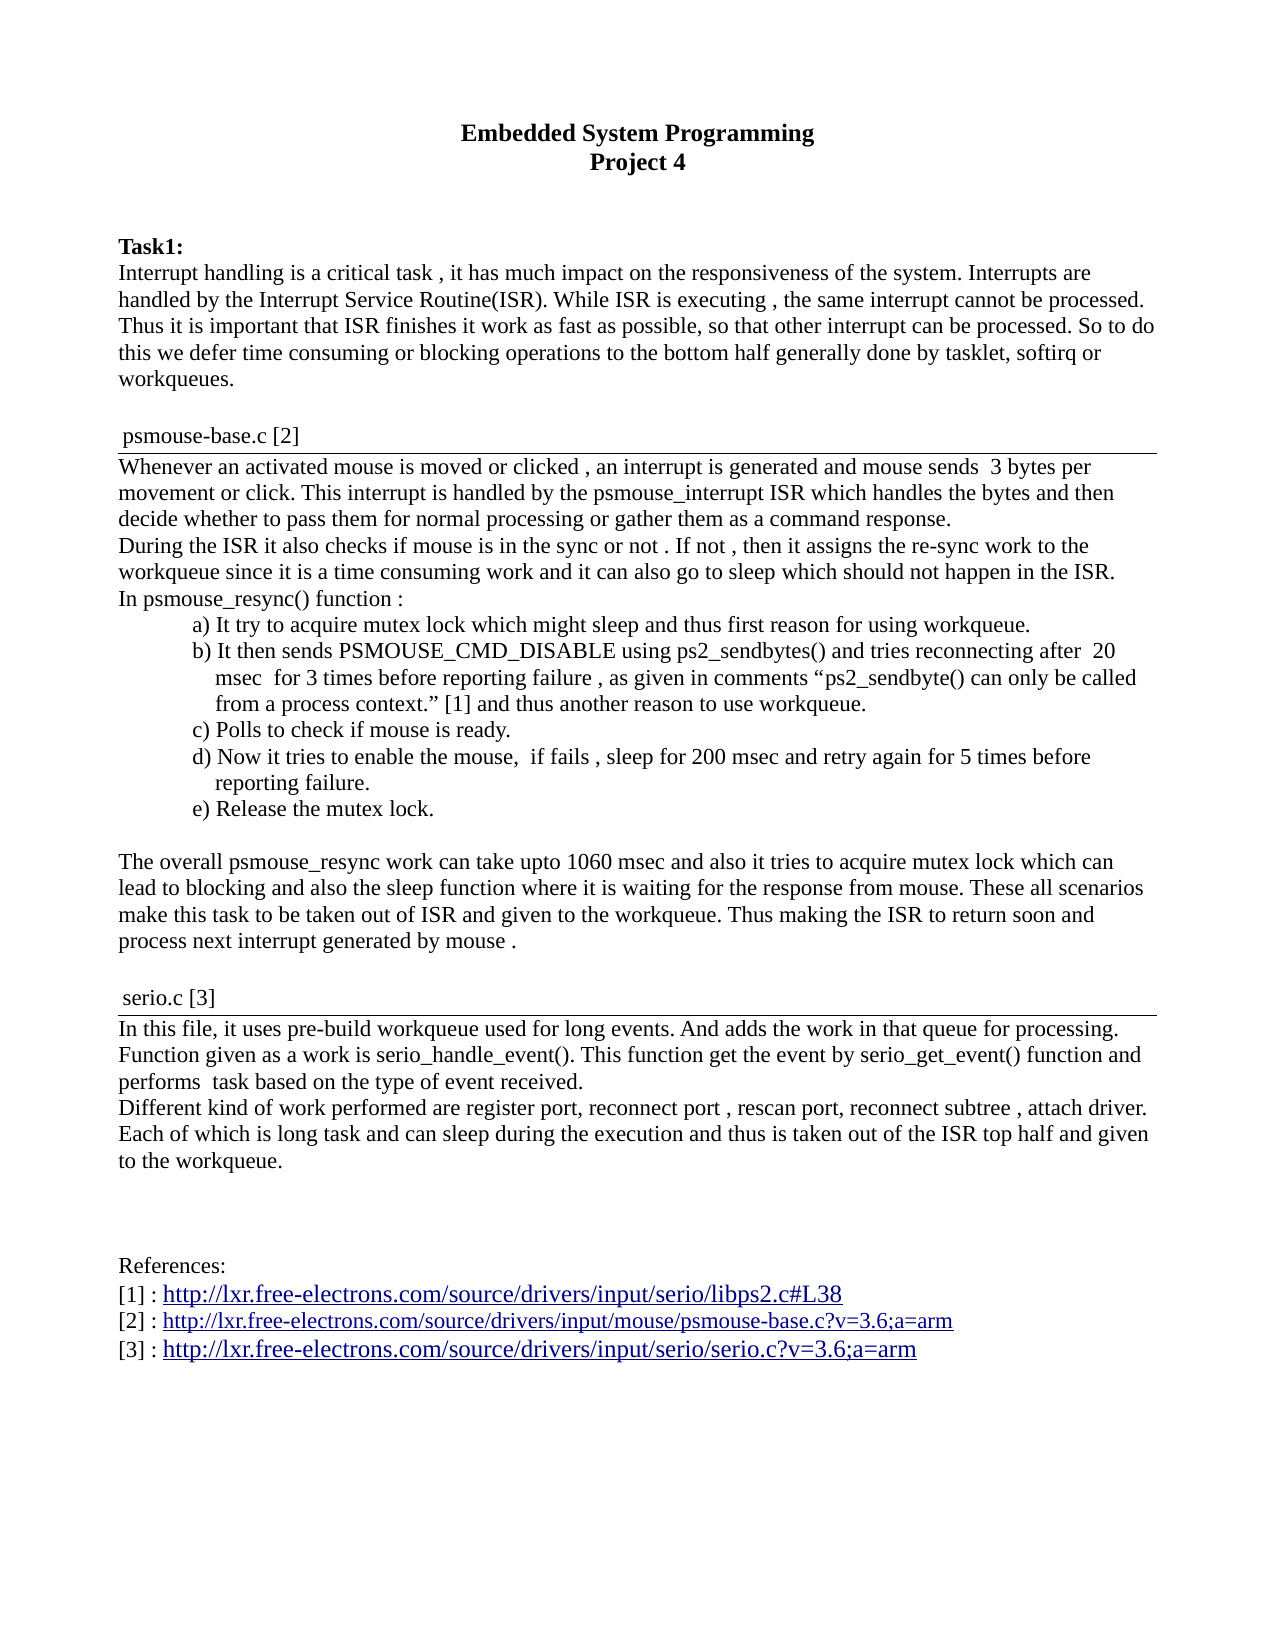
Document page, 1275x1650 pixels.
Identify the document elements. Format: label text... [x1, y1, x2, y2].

text [1] : http://lxr.free-electrons.com/source/drivers/input/serio/libps2.c#L38 [118, 1279, 1157, 1307]
text In this file, it uses pre-build workqueue used for long events. And adds the work in that queue for processing. [118, 1016, 1157, 1041]
text d) Now it tries to enable the mouse, if fails , sleep for 200 msec and retry again for 5 times before reporting failure. [118, 743, 1157, 795]
text Task1: [118, 233, 1157, 259]
text a) It try to acquire mutex lock which might sleep and thus first reason for using workqueue. [118, 611, 1157, 637]
text Thus it is important that ISR finishes it work as fast as possible, so that other interrupt can be processed. So to do this we defer time consuming or blocking operations to the bottom half generally done by tasklet, softirq or workqueues. [118, 312, 1157, 391]
text References: [118, 1252, 1157, 1279]
text Interrupt handling is a critical task , it has much impact on the responsiveness of the system. Interrupts are handled by the Interrupt Service Routine(ISR). While ISR is executing , the same interrupt cannot be processed. [118, 259, 1157, 312]
text Different kind of work performed are register port, reconnect port , rescan port, reconnect subtree , attach driver. Each of which is long task and can sleep during the execution and thus is taken out of the ISR top half and given to the workqueue. [118, 1094, 1157, 1173]
text serio.c [3] [118, 980, 1157, 1015]
text During the ISR it also checks if mouse is in the sync or not . If not , then it assigns the re-sync work to the workqueue since it is a time consuming work and it can also go to sleep which should not happen in the ISR. [118, 532, 1157, 584]
text psmouse-base.c [2] [118, 418, 1157, 453]
text Whenever an activated mouse is moved or clicked , an interrupt is generated and mouse sends 3 bytes per movement or click. This interrupt is handled by the psmouse_interrupt ISR which handles the bytes and then decide whether to pass them for normal processing or gather them as a command response. [118, 454, 1157, 532]
text [3] : http://lxr.free-electrons.com/source/drivers/input/serio/serio.c?v=3.6;a=arm [118, 1334, 1157, 1362]
text [2] : http://lxr.free-electrons.com/source/drivers/input/mouse/psmouse-base.c?v=3.6;a=arm [118, 1307, 1157, 1334]
text In psmouse_resync() function : [118, 584, 1157, 611]
text Project 4 [118, 147, 1157, 176]
text b) It then sends PSMOUSE_CMD_DISABLE using ps2_sendbytes() and tries reconnecting after 20 msec for 3 times before reporting failure , as given in comments “ps2_sendbyte() can only be called from a process context.” [1] and thus another reason to use workqueue. c) Polls to check if mouse is ready. [118, 637, 1157, 743]
text The overall psmouse_resync work can take upto 1060 msec and also it tries to acquire mutex lock which can lead to blocking and also the sleep function where it is waiting for the response from mouse. These all scenarios make this task to be taken out of ISR and given to the workqueue. Thus making the ISR to return soon and process next interrupt generated by mouse . [118, 848, 1157, 953]
text Embedded System Programming [118, 118, 1157, 147]
text Function given as a work is serio_handle_event(). This function get the event by serio_get_event() function and performs task based on the type of event received. [118, 1041, 1157, 1094]
text e) Release the mutex lock. [118, 795, 1157, 822]
